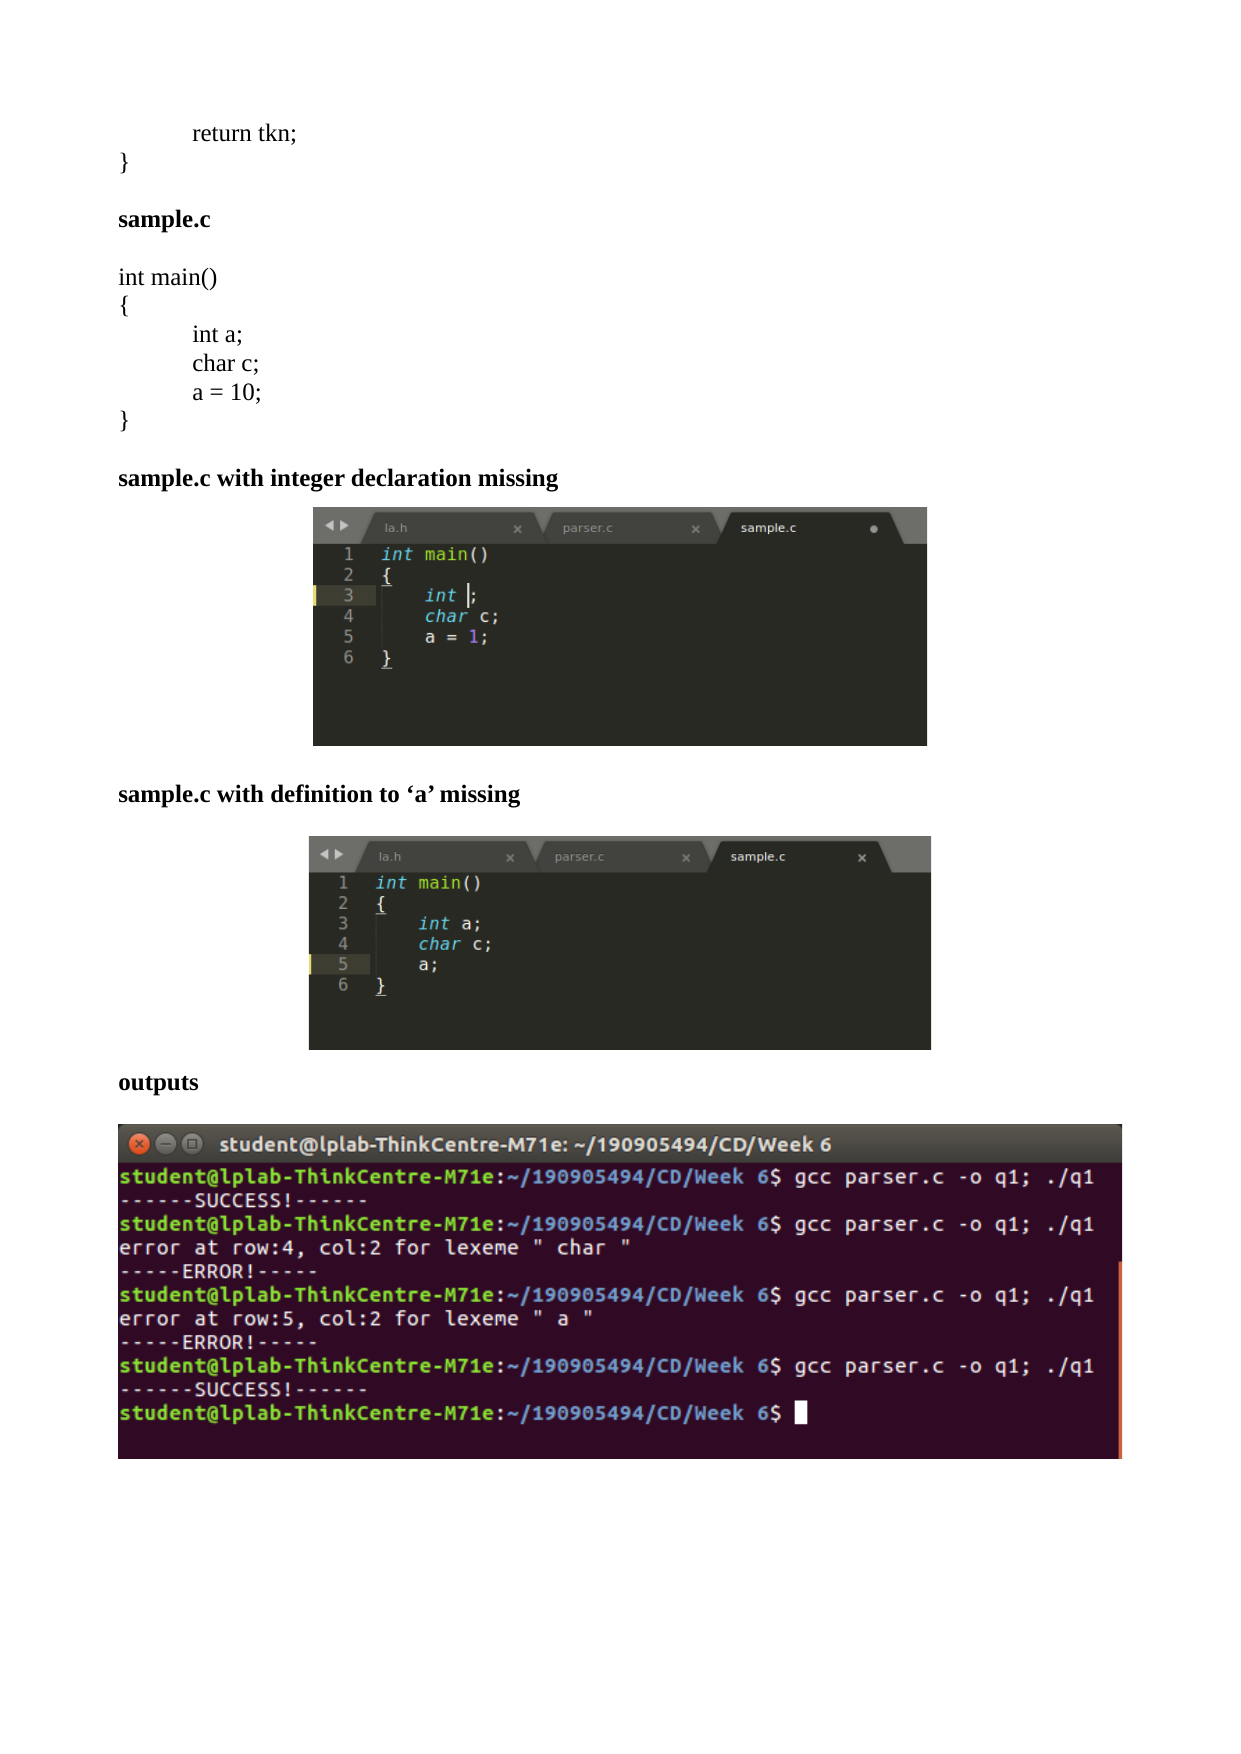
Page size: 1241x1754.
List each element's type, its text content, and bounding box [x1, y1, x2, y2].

text } [118, 147, 1122, 176]
text outputs [118, 1067, 1122, 1096]
text return tkn; [118, 118, 1122, 147]
text a = 10; [118, 377, 1122, 406]
text int a; [118, 319, 1122, 348]
text { [118, 291, 1122, 319]
text sample.c [118, 204, 1122, 233]
text int main() [118, 262, 1122, 291]
text char c; [118, 348, 1122, 377]
text } [118, 406, 1122, 434]
text sample.c with integer declaration missing [118, 463, 1122, 492]
picture [118, 1124, 1123, 1459]
text sample.c with definition to ‘a’ missing [118, 779, 1122, 808]
